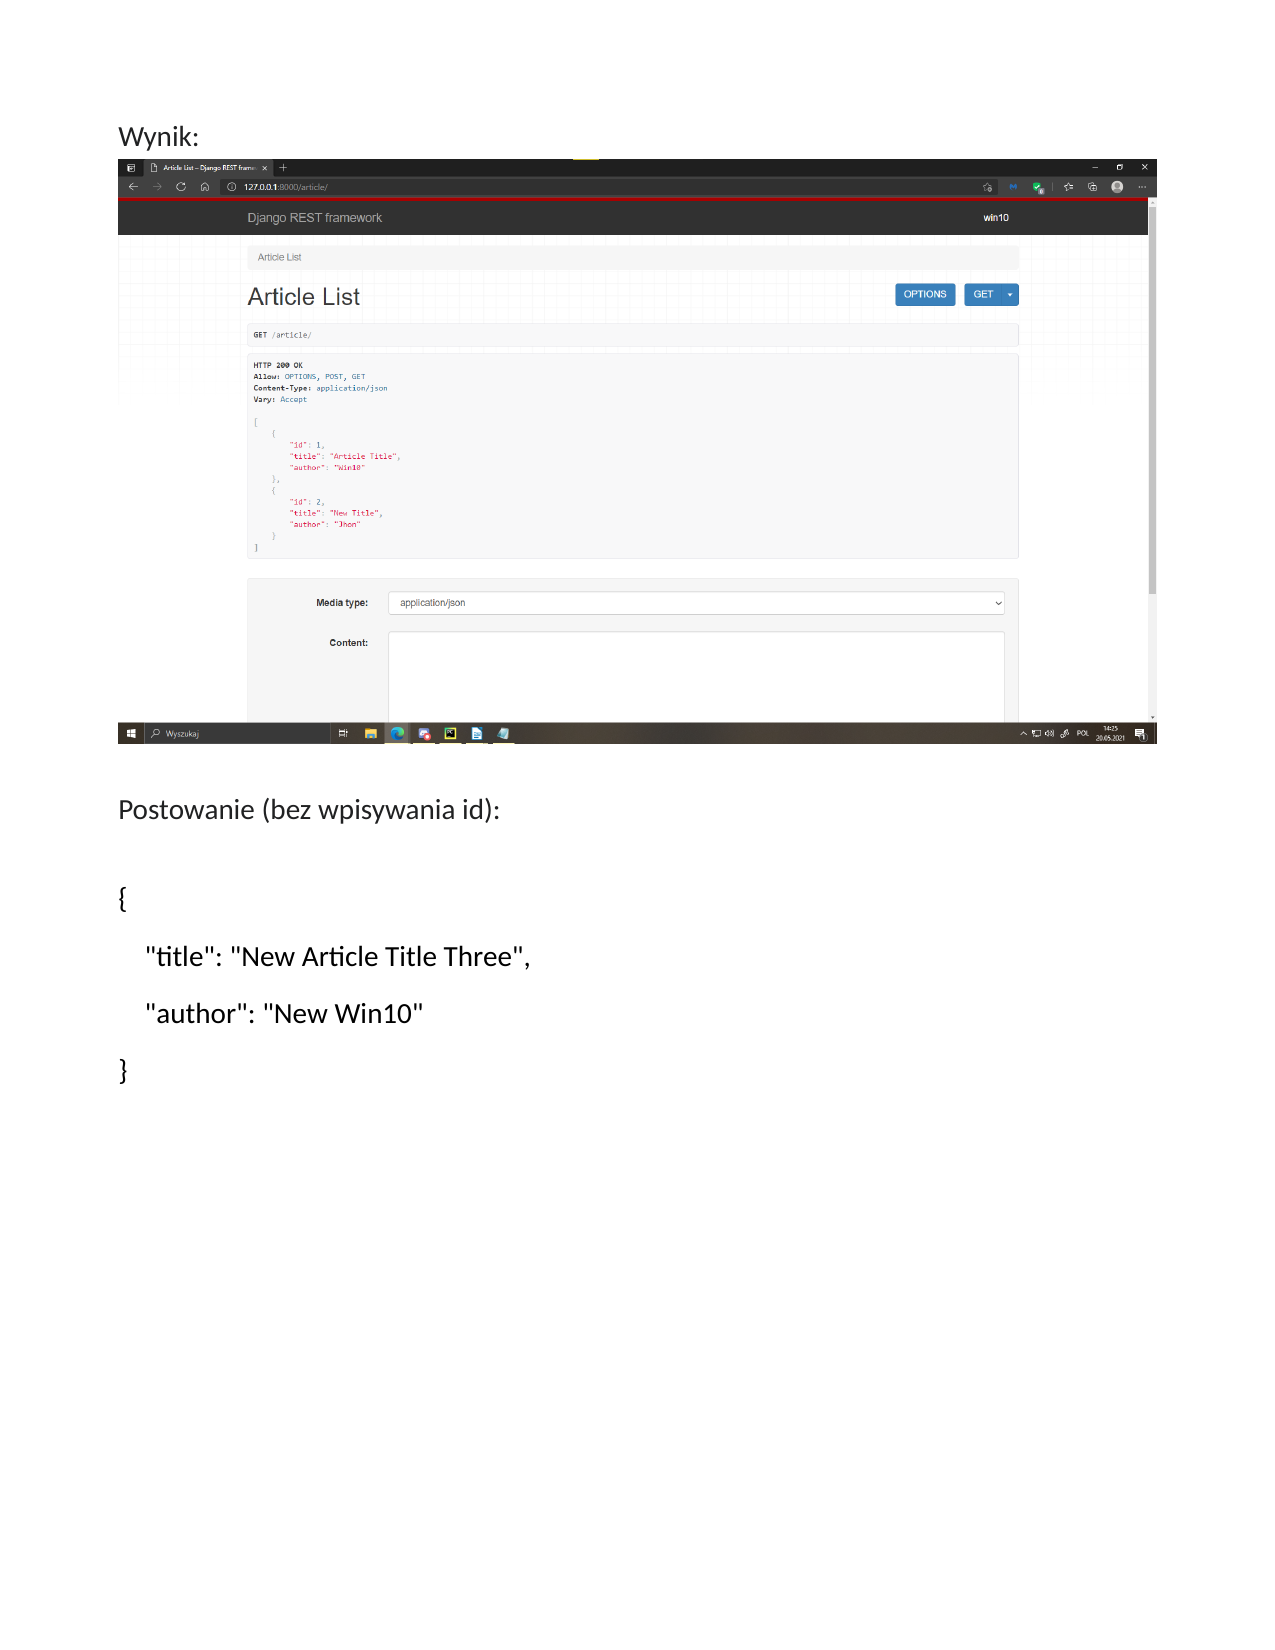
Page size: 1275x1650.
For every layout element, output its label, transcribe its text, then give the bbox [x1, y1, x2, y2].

text { [118, 881, 1157, 916]
text "author": "New Win10" [118, 995, 1157, 1031]
picture [118, 159, 1157, 744]
text Postowanie (bez wpisywania id): [118, 791, 1157, 827]
text Wynik: [118, 118, 1157, 154]
text } [118, 1052, 1157, 1088]
text "title": "New Article Title Three", [118, 938, 1157, 973]
